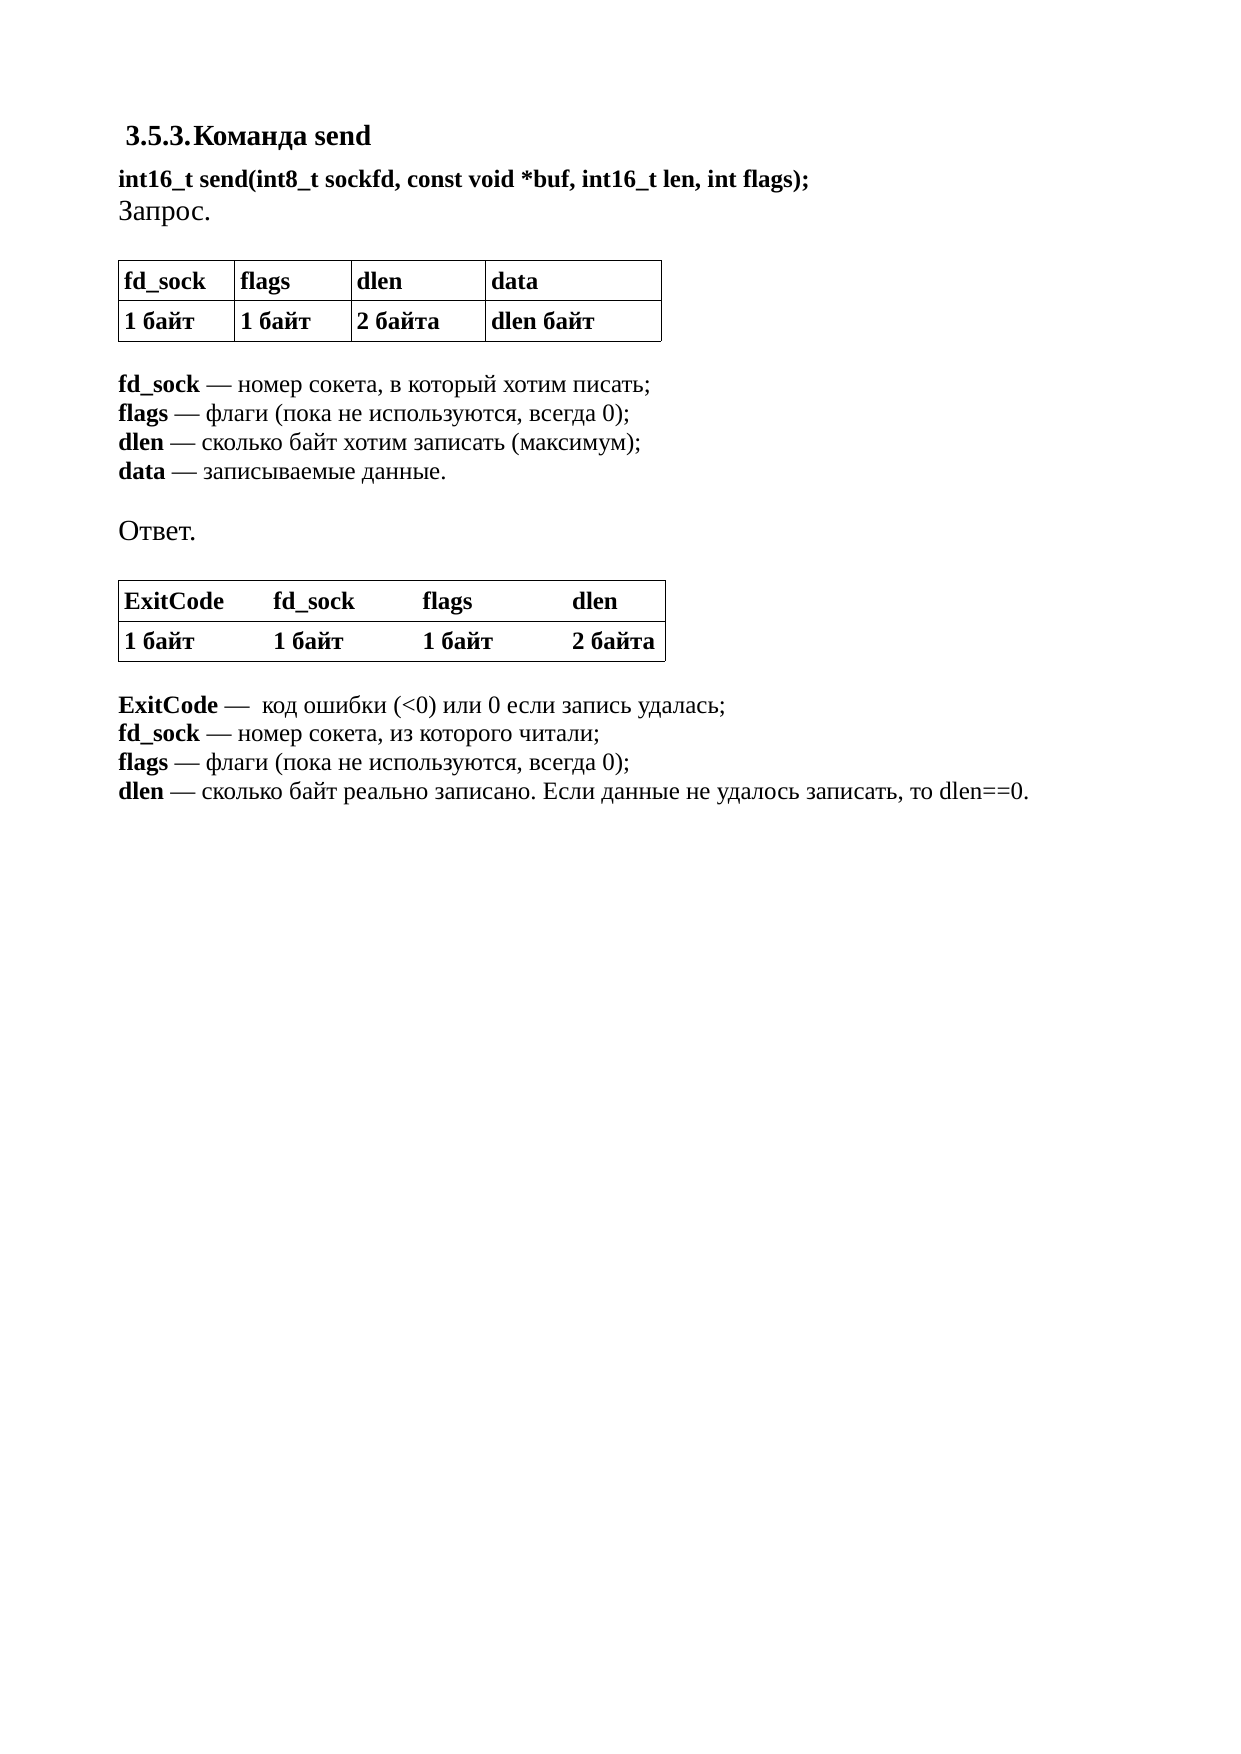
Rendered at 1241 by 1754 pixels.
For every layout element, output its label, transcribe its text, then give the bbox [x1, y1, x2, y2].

text ExitCode — код ошибки (<0) или 0 если запись удалась; [118, 690, 1122, 718]
table_cell 1 байт [268, 622, 417, 661]
text fd_sock — номер сокета, в который хотим писать; [118, 369, 1122, 398]
table_cell dlen байт [486, 301, 661, 341]
text flags — флаги (пока не используются, всегда 0); [118, 747, 1122, 776]
table_header flags [235, 261, 351, 300]
table_header flags [417, 581, 566, 621]
table_cell 1 байт [235, 301, 351, 341]
text data — записываемые данные. [118, 456, 1122, 484]
table_header fd_sock [119, 261, 234, 300]
table_cell 2 байта [352, 301, 485, 341]
subtitle Команда send [118, 118, 1122, 152]
table_cell 2 байта [566, 622, 665, 661]
text fd_sock — номер сокета, из которого читали; [118, 718, 1122, 747]
table_cell 1 байт [119, 301, 234, 341]
table_header data [486, 261, 661, 300]
table_cell 1 байт [417, 622, 566, 661]
table_header dlen [352, 261, 485, 300]
text Ответ. [118, 513, 1122, 547]
text flags — флаги (пока не используются, всегда 0); [118, 398, 1122, 427]
table_header fd_sock [268, 581, 417, 621]
table_header ExitCode [119, 581, 267, 621]
text Запрос. [118, 193, 1122, 226]
text dlen — сколько байт хотим записать (максимум); [118, 427, 1122, 456]
text dlen — сколько байт реально записано. Если данные не удалось записать, то dlen==0. [118, 776, 1122, 805]
text int16_t send(int8_t sockfd, const void *buf, int16_t len, int flags); [118, 164, 1122, 193]
table_header dlen [566, 581, 665, 621]
table_cell 1 байт [119, 622, 267, 661]
